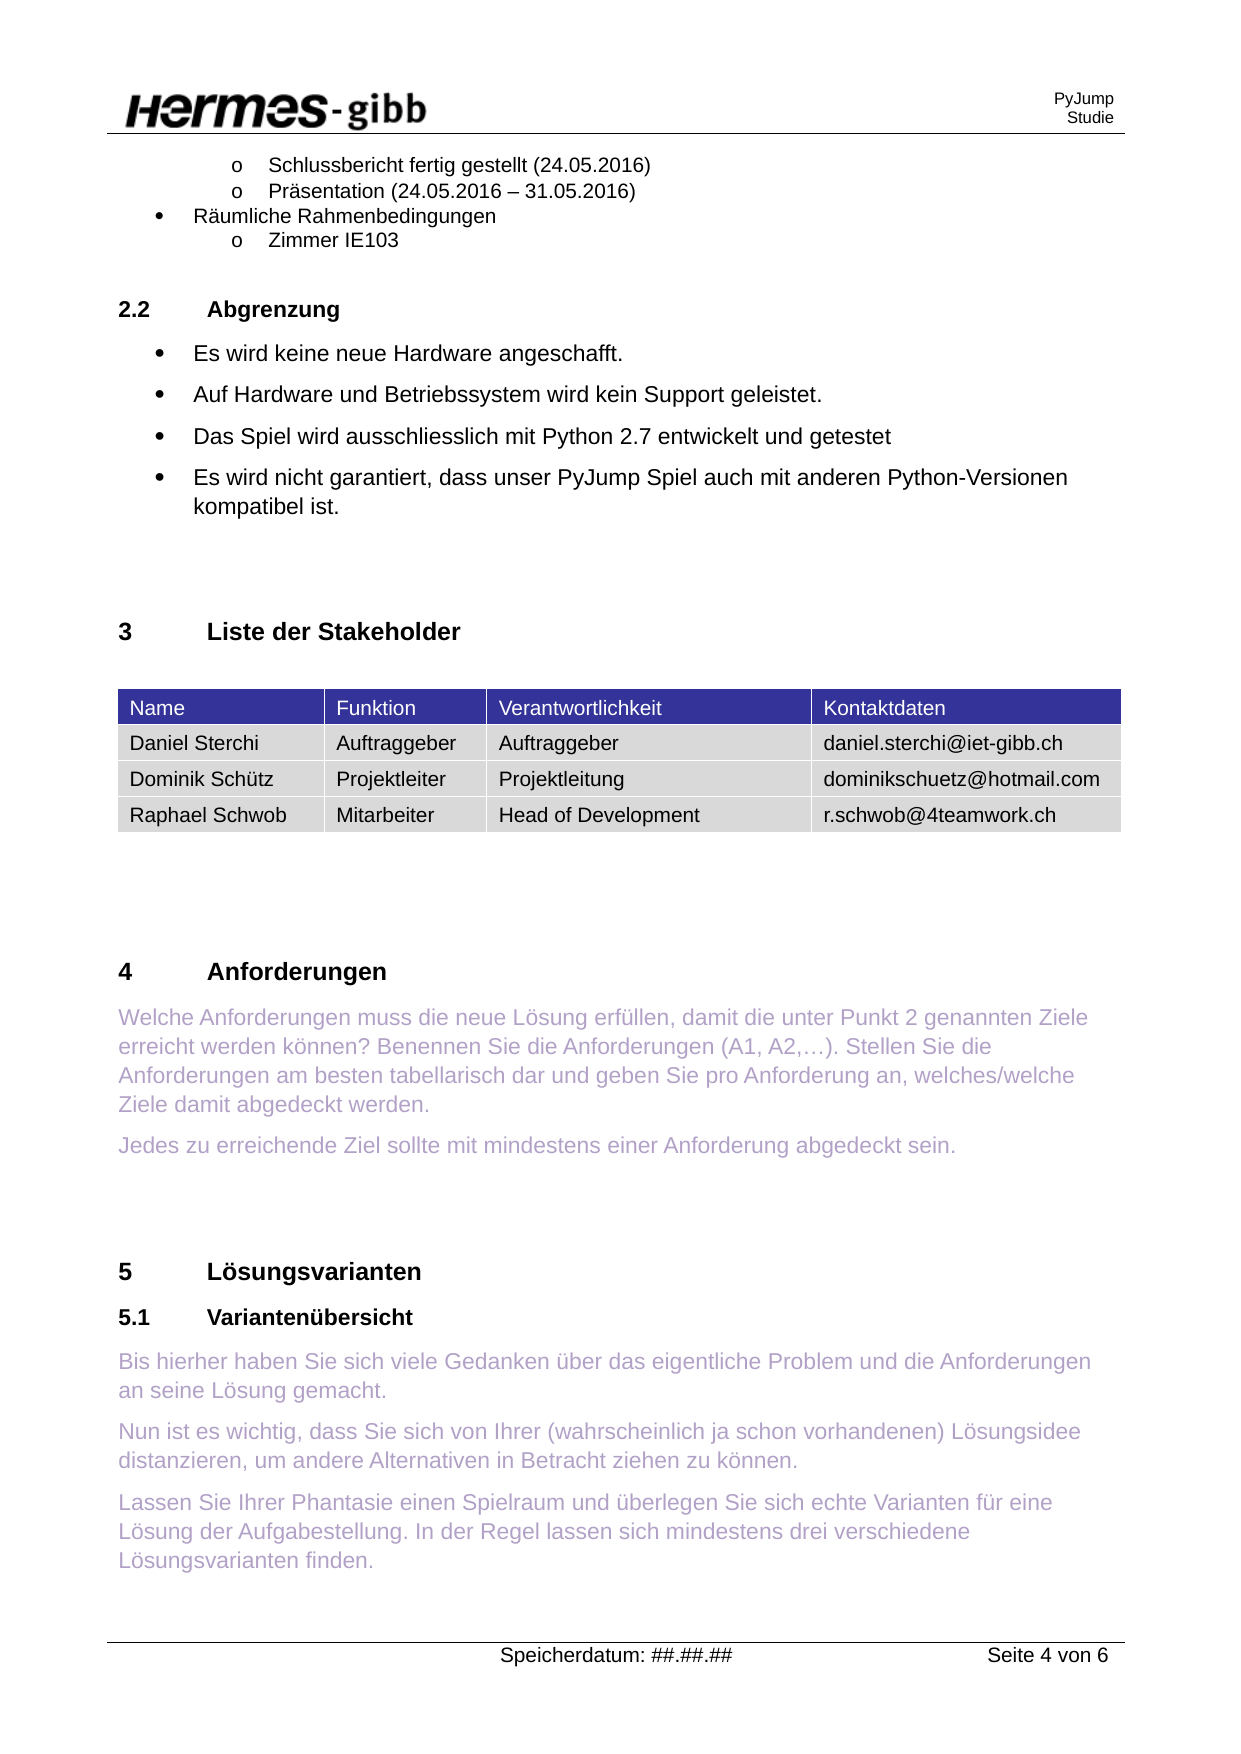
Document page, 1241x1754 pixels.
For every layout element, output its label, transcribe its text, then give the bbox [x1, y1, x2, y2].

subtitle Anforderungen [118, 957, 1122, 986]
table_cell Daniel Sterchi [118, 725, 324, 760]
table_cell dominikschuetz@hotmail.com [812, 761, 1121, 796]
list Schlussbericht fertig gestellt (24.05.2016) [231, 153, 1122, 178]
text Nun ist es wichtig, dass Sie sich von Ihrer (wahrscheinlich ja schon vorhandenen) Lösungsidee distanzieren, um andere Alternativen in Betracht ziehen zu können. [118, 1418, 1122, 1473]
subtitle Lösungsvarianten [118, 1257, 1122, 1286]
table_cell Projektleiter [325, 761, 486, 796]
list Das Spiel wird ausschliesslich mit Python 2.7 entwickelt und getestet [156, 423, 1122, 449]
text Bis hierher haben Sie sich viele Gedanken über das eigentliche Problem und die Anforderungen an seine Lösung gemacht. [118, 1348, 1122, 1403]
table_header Kontaktdaten [812, 689, 1121, 724]
table_cell Raphael Schwob [118, 797, 324, 832]
table_cell Auftraggeber [325, 725, 486, 760]
text Lassen Sie Ihrer Phantasie einen Spielraum und überlegen Sie sich echte Varianten für eine Lösung der Aufgabestellung. In der Regel lassen sich mindestens drei verschiedene Lösungsvarianten finden. [118, 1489, 1122, 1573]
table_cell Projektleitung [487, 761, 811, 796]
list Es wird nicht garantiert, dass unser PyJump Spiel auch mit anderen Python-Versionen kompatibel ist. [156, 464, 1122, 519]
table_header Verantwortlichkeit [487, 689, 811, 724]
list Auf Hardware und Betriebssystem wird kein Support geleistet. [156, 381, 1122, 407]
list Präsentation (24.05.2016 – 31.05.2016) [231, 178, 1122, 204]
subtitle Liste der Stakeholder [118, 617, 1122, 646]
table_cell Dominik Schütz [118, 761, 324, 796]
table_header Funktion [325, 689, 486, 724]
text Welche Anforderungen muss die neue Lösung erfüllen, damit die unter Punkt 2 genannten Ziele erreicht werden können? Benennen Sie die Anforderungen (A1, A2,…). Stellen Sie die Anforderungen am besten tabellarisch dar und geben Sie pro Anforderung an, welches/welche Ziele damit abgedeckt werden. [118, 1004, 1122, 1117]
table_cell Auftraggeber [487, 725, 811, 760]
subtitle Abgrenzung [118, 296, 1122, 322]
table_cell Head of Development [487, 797, 811, 832]
table_header Name [118, 689, 324, 724]
text Jedes zu erreichende Ziel sollte mit mindestens einer Anforderung abgedeckt sein. [118, 1132, 1122, 1159]
table_cell daniel.sterchi@iet-gibb.ch [812, 725, 1121, 760]
list Zimmer IE103 [231, 228, 1122, 254]
table_cell Mitarbeiter [325, 797, 486, 832]
list Räumliche Rahmenbedingungen [156, 204, 1122, 228]
list Es wird keine neue Hardware angeschafft. [156, 340, 1122, 366]
table_cell r.schwob@4teamwork.ch [812, 797, 1121, 832]
subtitle Variantenübersicht [118, 1304, 1122, 1330]
